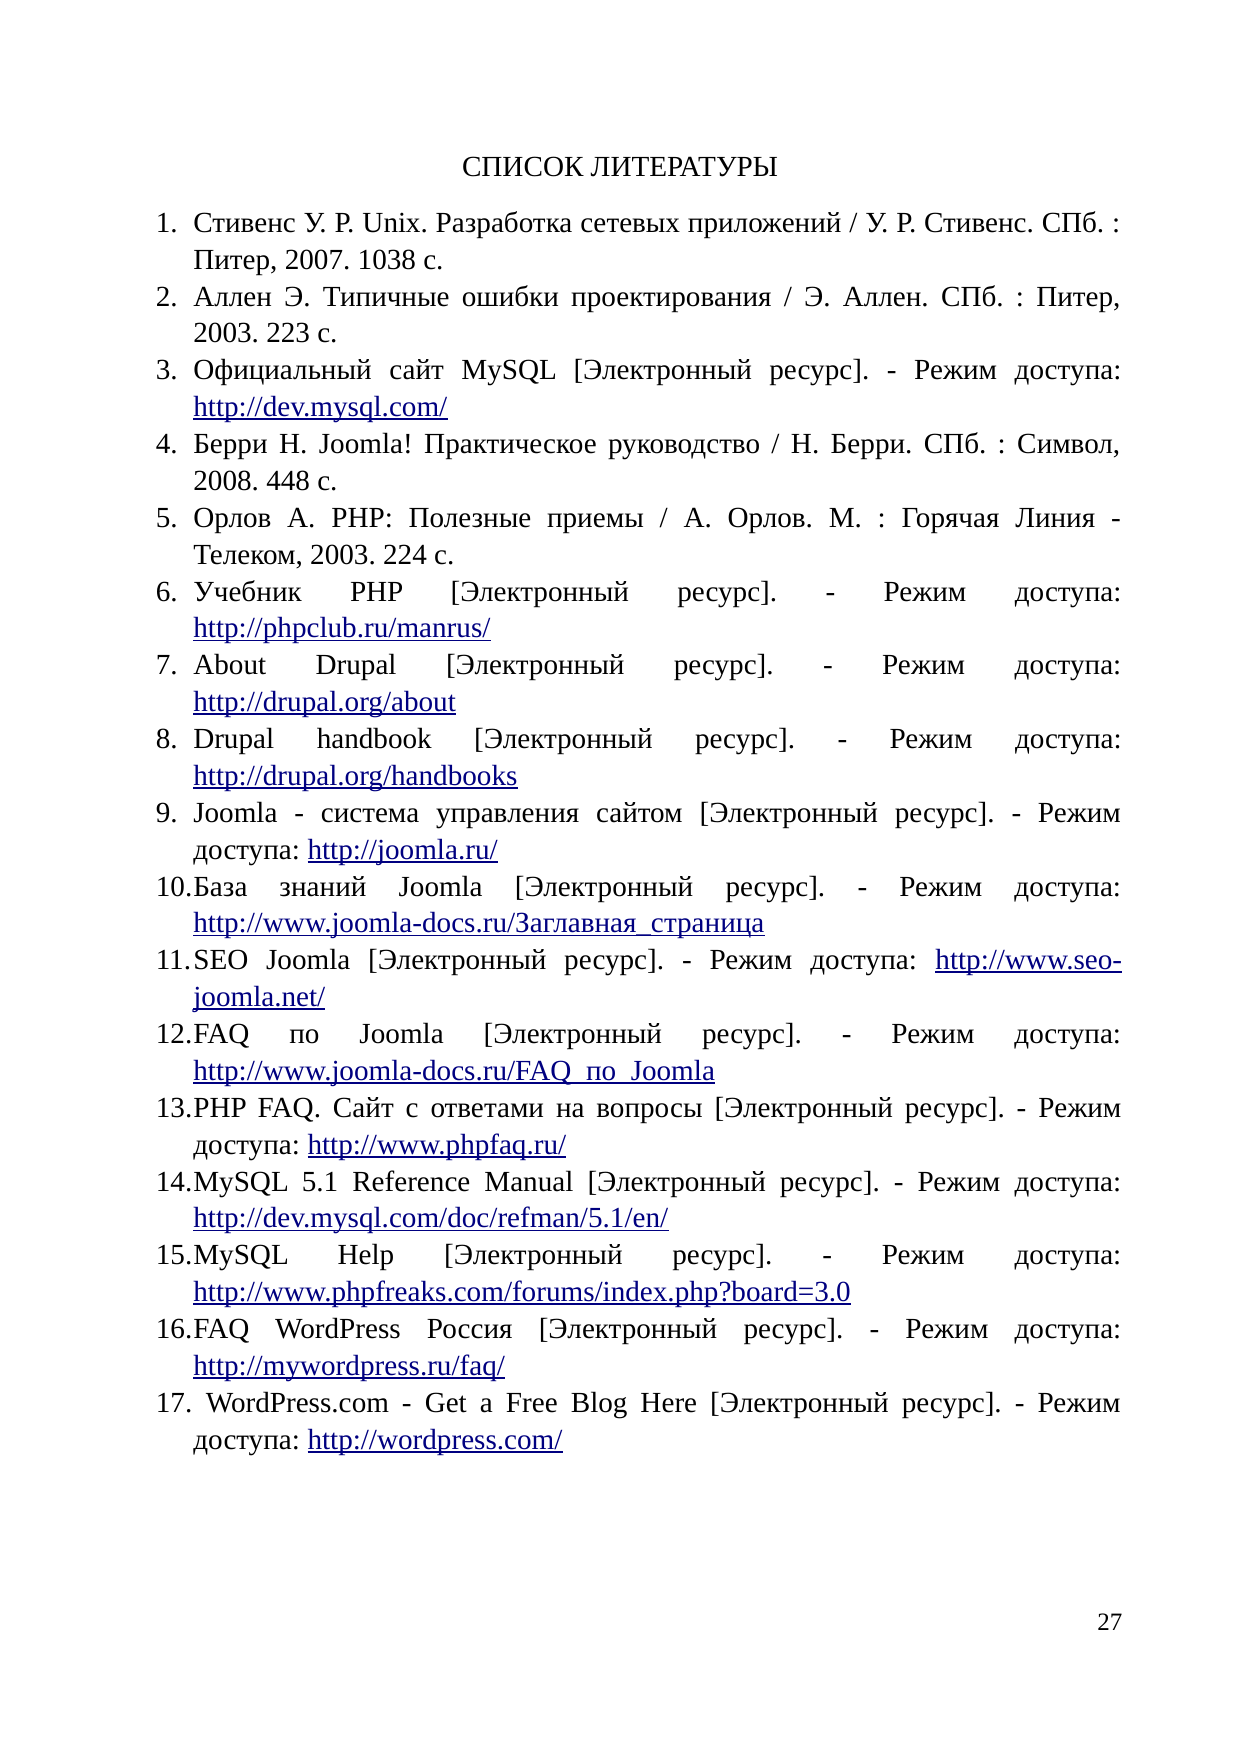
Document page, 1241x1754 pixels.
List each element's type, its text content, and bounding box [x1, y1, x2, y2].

list MySQL Help [Электронный ресурс]. - Режим доступа: http://www.phpfreaks.com/forums/index.php?board=3.0 [156, 1237, 1122, 1308]
list Стивенс У. Р. Unix. Разработка сетевых приложений / У. Р. Стивенс. СПб. : Питер, 2007. 1038 с. [156, 205, 1122, 275]
list Орлов А. PHP: Полезные приемы / А. Орлов. М. : Горячая Линия - Телеком, 2003. 224 с. [156, 500, 1122, 570]
list Берри Н. Joomla! Практическое руководство / Н. Берри. СПб. : Символ, 2008. 448 с. [156, 426, 1122, 497]
list SEO Joomla [Электронный ресурс]. - Режим доступа: http://www.seo-joomla.net/ [156, 942, 1122, 1013]
list База знаний Joomla [Электронный ресурс]. - Режим доступа: http://www.joomla-docs.ru/Заглавная_страница [156, 869, 1122, 939]
list WordPress.com - Get a Free Blog Here [Электронный ресурс]. - Режим доступа: http://wordpress.com/ [156, 1385, 1122, 1455]
subtitle СПИСОК ЛИТЕРАТУРЫ [118, 143, 1122, 184]
list MySQL 5.1 Reference Manual [Электронный ресурс]. - Режим доступа: http://dev.mysql.com/doc/refman/5.1/en/ [156, 1164, 1122, 1234]
list About Drupal [Электронный ресурс]. - Режим доступа: http://drupal.org/about [156, 647, 1122, 718]
list FAQ по Joomla [Электронный ресурс]. - Режим доступа: http://www.joomla-docs.ru/FAQ_по_Joomla [156, 1016, 1122, 1087]
list Официальный сайт MySQL [Электронный ресурс]. - Режим доступа: http://dev.mysql.com/ [156, 352, 1122, 423]
list FAQ WordPress Россия [Электронный ресурс]. - Режим доступа: http://mywordpress.ru/faq/ [156, 1311, 1122, 1382]
list Drupal handbook [Электронный ресурс]. - Режим доступа: http://drupal.org/handbooks [156, 721, 1122, 792]
list Аллен Э. Типичные ошибки проектирования / Э. Аллен. СПб. : Питер, 2003. 223 с. [156, 279, 1122, 349]
list PHP FAQ. Сайт с ответами на вопросы [Электронный ресурс]. - Режим доступа: http://www.phpfaq.ru/ [156, 1090, 1122, 1160]
list Учебник PHP [Электронный ресурс]. - Режим доступа: http://phpclub.ru/manrus/ [156, 574, 1122, 644]
list Joomla - система управления сайтом [Электронный ресурс]. - Режим доступа: http://joomla.ru/ [156, 795, 1122, 865]
